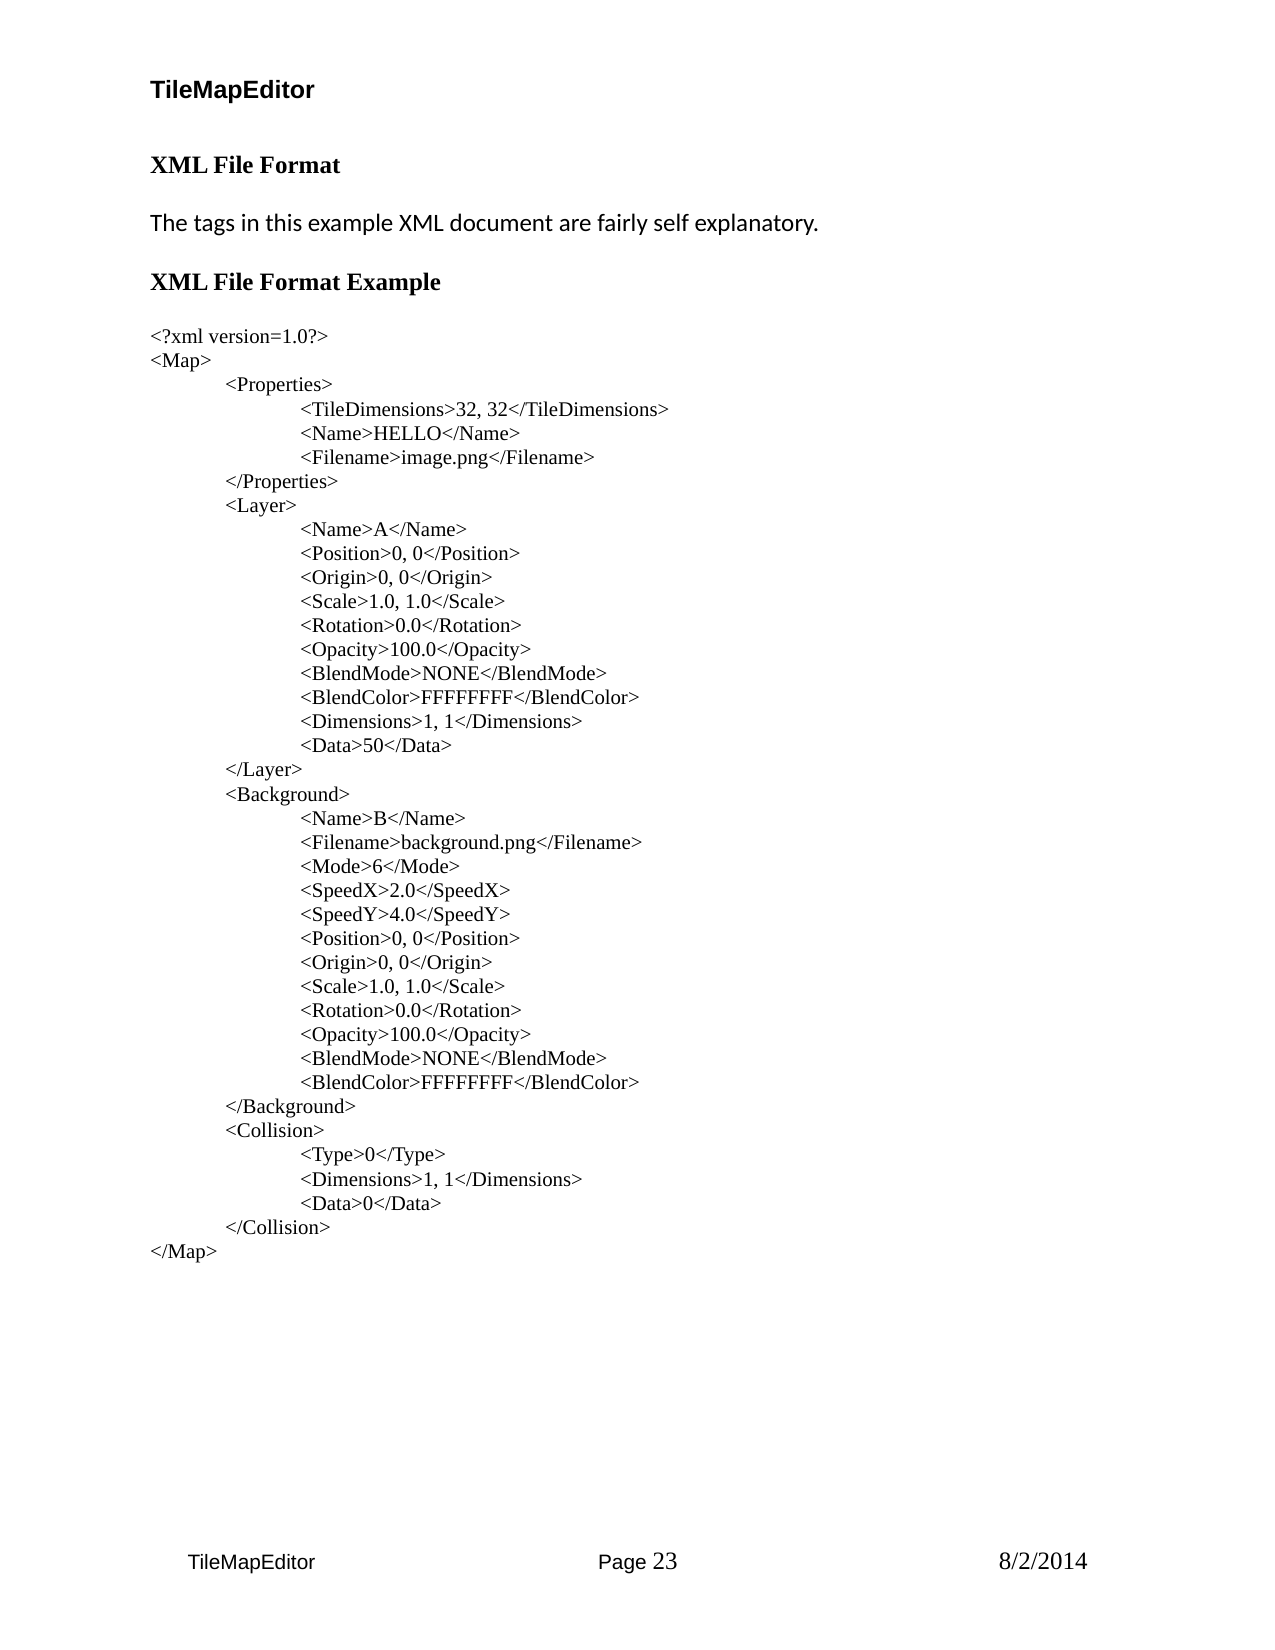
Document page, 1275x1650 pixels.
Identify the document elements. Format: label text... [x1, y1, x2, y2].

text <BlendMode>NONE</BlendMode> [150, 661, 1125, 685]
text <?xml version=1.0?> [150, 324, 1125, 348]
text <TileDimensions>32, 32</TileDimensions> [150, 396, 1125, 421]
text <Background> [150, 781, 1125, 806]
text </Collision> [150, 1214, 1125, 1239]
text <Origin>0, 0</Origin> [150, 565, 1125, 589]
text <Rotation>0.0</Rotation> [150, 998, 1125, 1022]
text <Scale>1.0, 1.0</Scale> [150, 589, 1125, 613]
text <BlendColor>FFFFFFFF</BlendColor> [150, 1070, 1125, 1094]
text The tags in this example XML document are fairly self explanatory. [150, 207, 1125, 238]
text <SpeedX>2.0</SpeedX> [150, 878, 1125, 902]
text <BlendColor>FFFFFFFF</BlendColor> [150, 685, 1125, 709]
text <Data>50</Data> [150, 733, 1125, 757]
text </Properties> [150, 469, 1125, 493]
text <Filename>image.png</Filename> [150, 444, 1125, 469]
text <Map> [150, 348, 1125, 372]
text <Name>B</Name> [150, 806, 1125, 829]
text <Mode>6</Mode> [150, 854, 1125, 878]
text <SpeedY>4.0</SpeedY> [150, 902, 1125, 926]
text <Name>HELLO</Name> [150, 421, 1125, 444]
text <Layer> [150, 493, 1125, 517]
text <BlendMode>NONE</BlendMode> [150, 1046, 1125, 1070]
text <Name>A</Name> [150, 517, 1125, 541]
text <Type>0</Type> [150, 1142, 1125, 1166]
text </Layer> [150, 757, 1125, 781]
text <Rotation>0.0</Rotation> [150, 613, 1125, 637]
text <Position>0, 0</Position> [150, 541, 1125, 565]
text <Dimensions>1, 1</Dimensions> [150, 709, 1125, 733]
text </Background> [150, 1094, 1125, 1118]
text <Data>0</Data> [150, 1191, 1125, 1214]
text XML File Format Example [150, 267, 1125, 296]
text <Dimensions>1, 1</Dimensions> [150, 1166, 1125, 1191]
text <Properties> [150, 372, 1125, 396]
text XML File Format [150, 150, 1125, 179]
text <Position>0, 0</Position> [150, 926, 1125, 950]
text <Opacity>100.0</Opacity> [150, 637, 1125, 661]
text <Filename>background.png</Filename> [150, 829, 1125, 854]
text <Scale>1.0, 1.0</Scale> [150, 974, 1125, 998]
text <Origin>0, 0</Origin> [150, 950, 1125, 974]
text <Opacity>100.0</Opacity> [150, 1022, 1125, 1046]
text <Collision> [150, 1118, 1125, 1142]
text </Map> [150, 1239, 1125, 1263]
